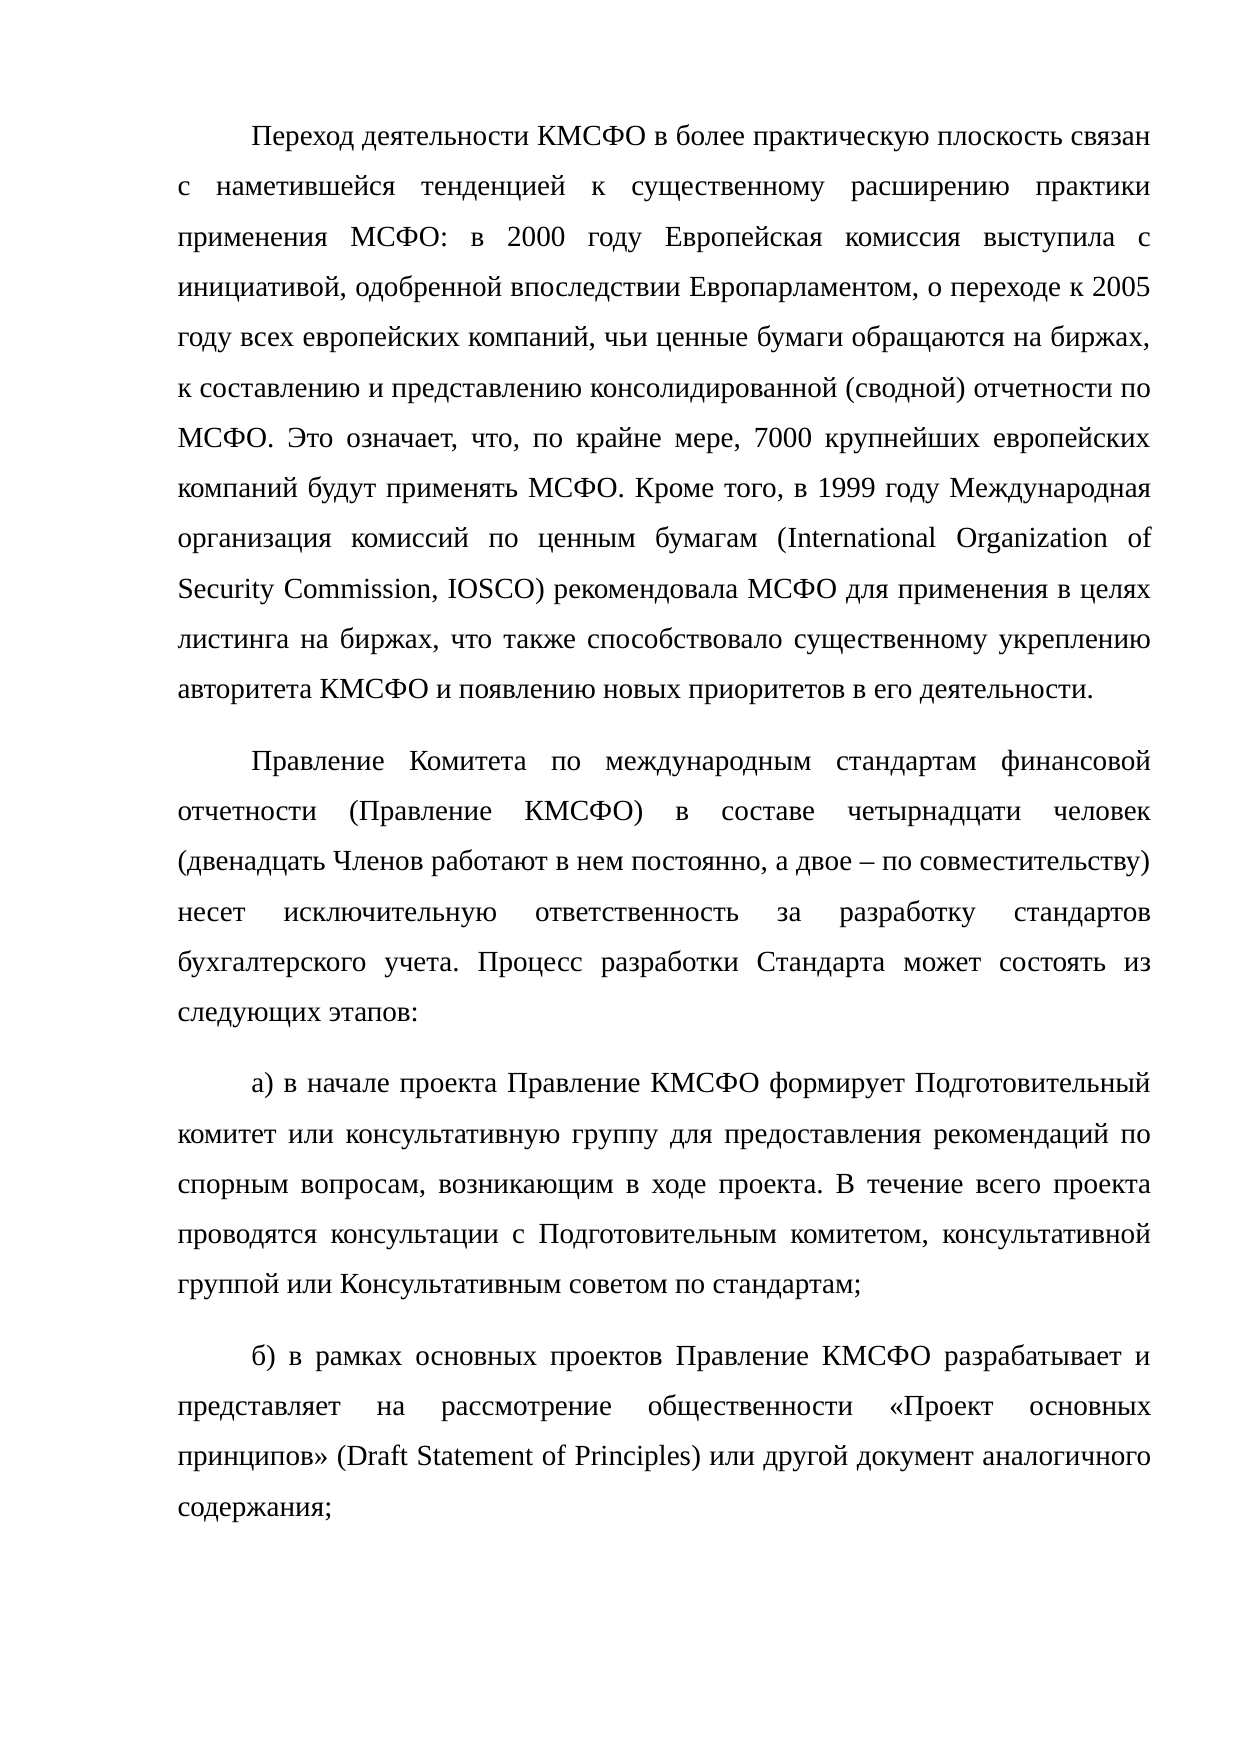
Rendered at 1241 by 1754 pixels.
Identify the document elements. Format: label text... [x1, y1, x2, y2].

text а) в начале проекта Правление КМСФО формирует Подготовительный комитет или консультативную группу для предоставления рекомендаций по спорным вопросам, возникающим в ходе проекта. В течение всего проекта проводятся консультации с Подготовительным комитетом, консультативной группой или Консультативным советом по стандартам; [177, 1065, 1152, 1300]
text Переход деятельности КМСФО в более практическую плоскость связан с наметившейся тенденцией к существенному расширению практики применения МСФО: в 2000 году Европейская комиссия выступила с инициативой, одобренной впоследствии Европарламентом, о переходе к 2005 году всех европейских компаний, чьи ценные бумаги обращаются на биржах, к составлению и представлению консолидированной (сводной) отчетности по МСФО. Это означает, что, по крайне мере, 7000 крупнейших европейских компаний будут применять МСФО. Кроме того, в 1999 году Международная организация комиссий по ценным бумагам (International Organization of Security Commission, IOSCO) рекомендовала МСФО для применения в целях листинга на биржах, что также способствовало существенному укреплению авторитета КМСФО и появлению новых приоритетов в его деятельности. [177, 118, 1152, 705]
text Правление Комитета по международным стандартам финансовой отчетности (Правление КМСФО) в составе четырнадцати человек (двенадцать Членов работают в нем постоянно, а двое – по совместительству) несет исключительную ответственность за разработку стандартов бухгалтерского учета. Процесс разработки Стандарта может состоять из следующих этапов: [177, 743, 1152, 1028]
text б) в рамках основных проектов Правление КМСФО разрабатывает и представляет на рассмотрение общественности «Проект основных принципов» (Draft Statement of Principles) или другой документ аналогичного содержания; [177, 1338, 1152, 1522]
